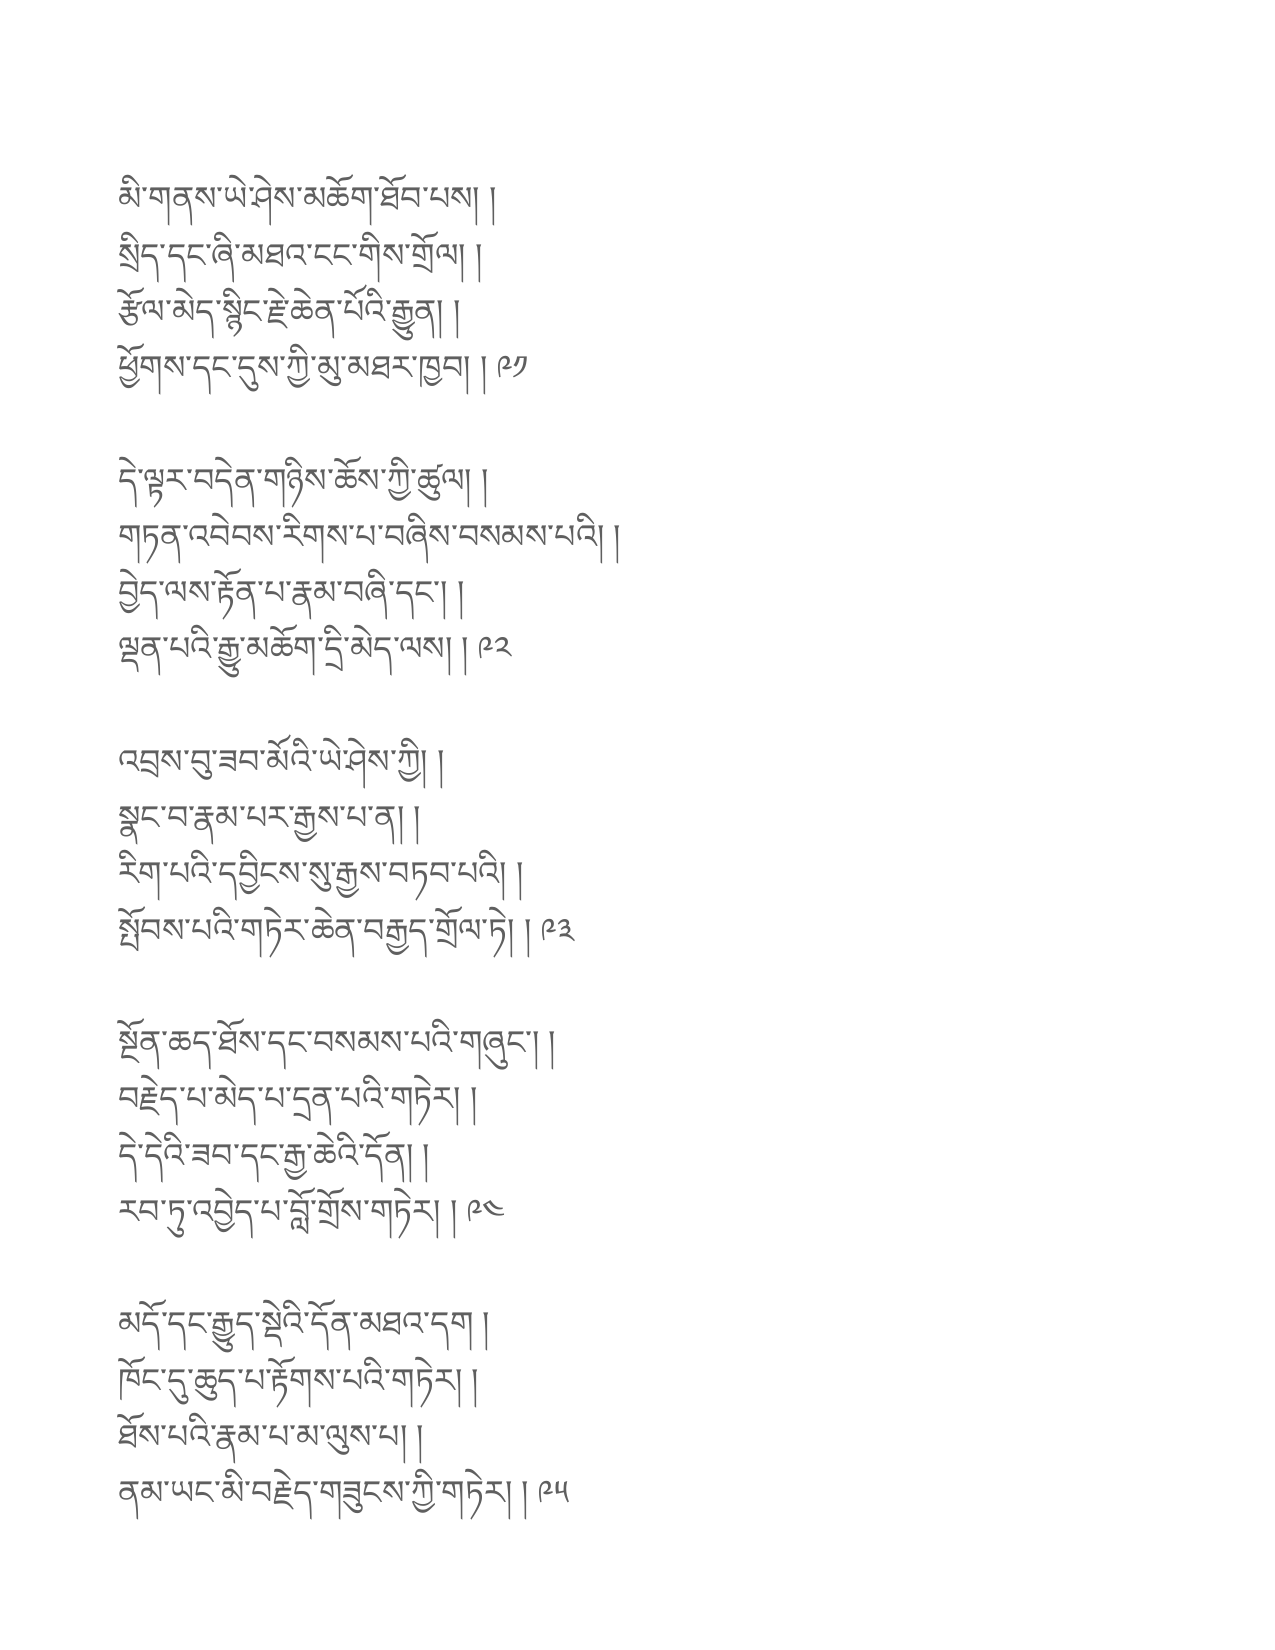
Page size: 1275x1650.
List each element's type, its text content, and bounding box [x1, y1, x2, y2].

text འབྲས་བུ་ཟབ་མོའི་ཡེ་ཤེས་ཀྱི། ། [118, 737, 1157, 787]
text ཁོང་དུ་ཆུད་པ་རྟོགས་པའི་གཏེར། ། [118, 1356, 1157, 1406]
text གཏན་འབེབས་རིགས་པ་བཞིས་བསམས་པའི། ། [118, 512, 1157, 562]
text ནམ་ཡང་མི་བརྗེད་གཟུངས་ཀྱི་གཏེར། ། ༩༥ [118, 1468, 1157, 1518]
text རབ་ཏུ་འབྱེད་པ་བློ་གྲོས་གཏེར། ། ༩༤ [118, 1187, 1157, 1237]
text སྣང་བ་རྣམ་པར་རྒྱས་པ་ན། ། [118, 793, 1157, 843]
text བྱེད་ལས་རྟོན་པ་རྣམ་བཞི་དང༌། ། [118, 568, 1157, 618]
text དེ་དེའི་ཟབ་དང་རྒྱ་ཆེའི་དོན། ། [118, 1131, 1157, 1181]
text སྤོབས་པའི་གཏེར་ཆེན་བརྒྱད་གྲོལ་ཏེ། ། ༩༣ [118, 906, 1157, 956]
text སྲིད་དང་ཞི་མཐའ་ངང་གིས་གྲོལ། ། [118, 231, 1157, 281]
text ཕྱོགས་དང་དུས་ཀྱི་མུ་མཐར་ཁྱབ། ། ༩༡ [118, 343, 1157, 393]
text རིག་པའི་དབྱིངས་སུ་རྒྱས་བཏབ་པའི། ། [118, 849, 1157, 899]
text ཐོས་པའི་རྣམ་པ་མ་ལུས་པ། ། [118, 1412, 1157, 1462]
text མི་གནས་ཡེ་ཤེས་མཆོག་ཐོབ་པས། ། [118, 174, 1157, 224]
text ལྡན་པའི་རྒྱུ་མཆོག་དྲི་མེད་ལས། ། ༩༢ [118, 624, 1157, 674]
text དེ་ལྟར་བདེན་གཉིས་ཆོས་ཀྱི་ཚུལ། ། [118, 456, 1157, 506]
text བརྗེད་པ་མེད་པ་དྲན་པའི་གཏེར། ། [118, 1074, 1157, 1124]
text རྩོལ་མེད་སྙིང་རྗེ་ཆེན་པོའི་རྒྱུན། ། [118, 287, 1157, 337]
text མདོ་དང་རྒྱུད་སྡེའི་དོན་མཐའ་དག ། [118, 1299, 1157, 1349]
text སྔོན་ཆད་ཐོས་དང་བསམས་པའི་གཞུང༌། ། [118, 1018, 1157, 1068]
